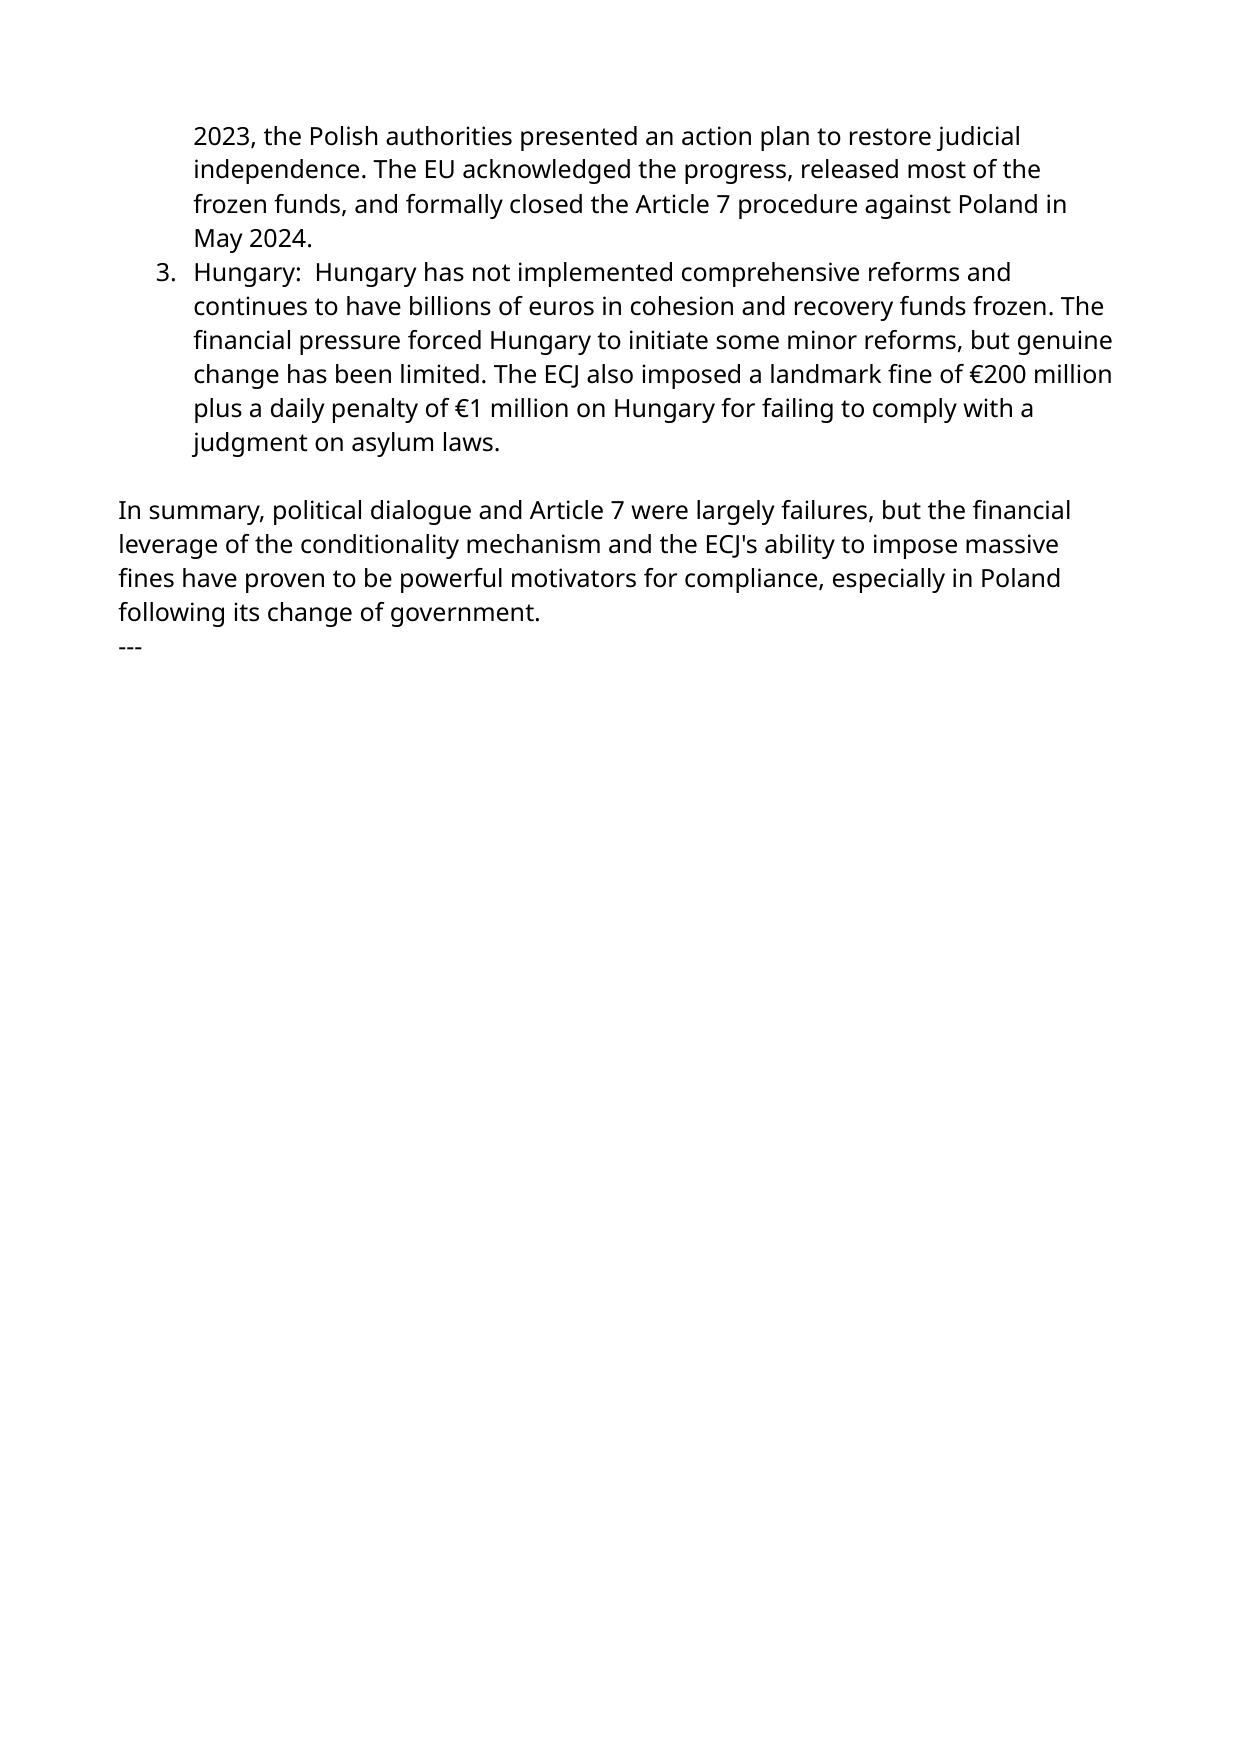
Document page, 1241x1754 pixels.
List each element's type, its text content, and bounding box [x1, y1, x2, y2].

list Hungary: Hungary has not implemented comprehensive reforms and continues to have billions of euros in cohesion and recovery funds frozen. The financial pressure forced Hungary to initiate some minor reforms, but genuine change has been limited. The ECJ also imposed a landmark fine of €200 million plus a daily penalty of €1 million on Hungary for failing to comply with a judgment on asylum laws. [156, 254, 1122, 459]
list 2023, the Polish authorities presented an action plan to restore judicial independence. The EU acknowledged the progress, released most of the frozen funds, and formally closed the Article 7 procedure against Poland in May 2024. [156, 118, 1122, 254]
text --- [118, 629, 1122, 663]
text In summary, political dialogue and Article 7 were largely failures, but the financial leverage of the conditionality mechanism and the ECJ's ability to impose massive fines have proven to be powerful motivators for compliance, especially in Poland following its change of government. [118, 493, 1122, 629]
